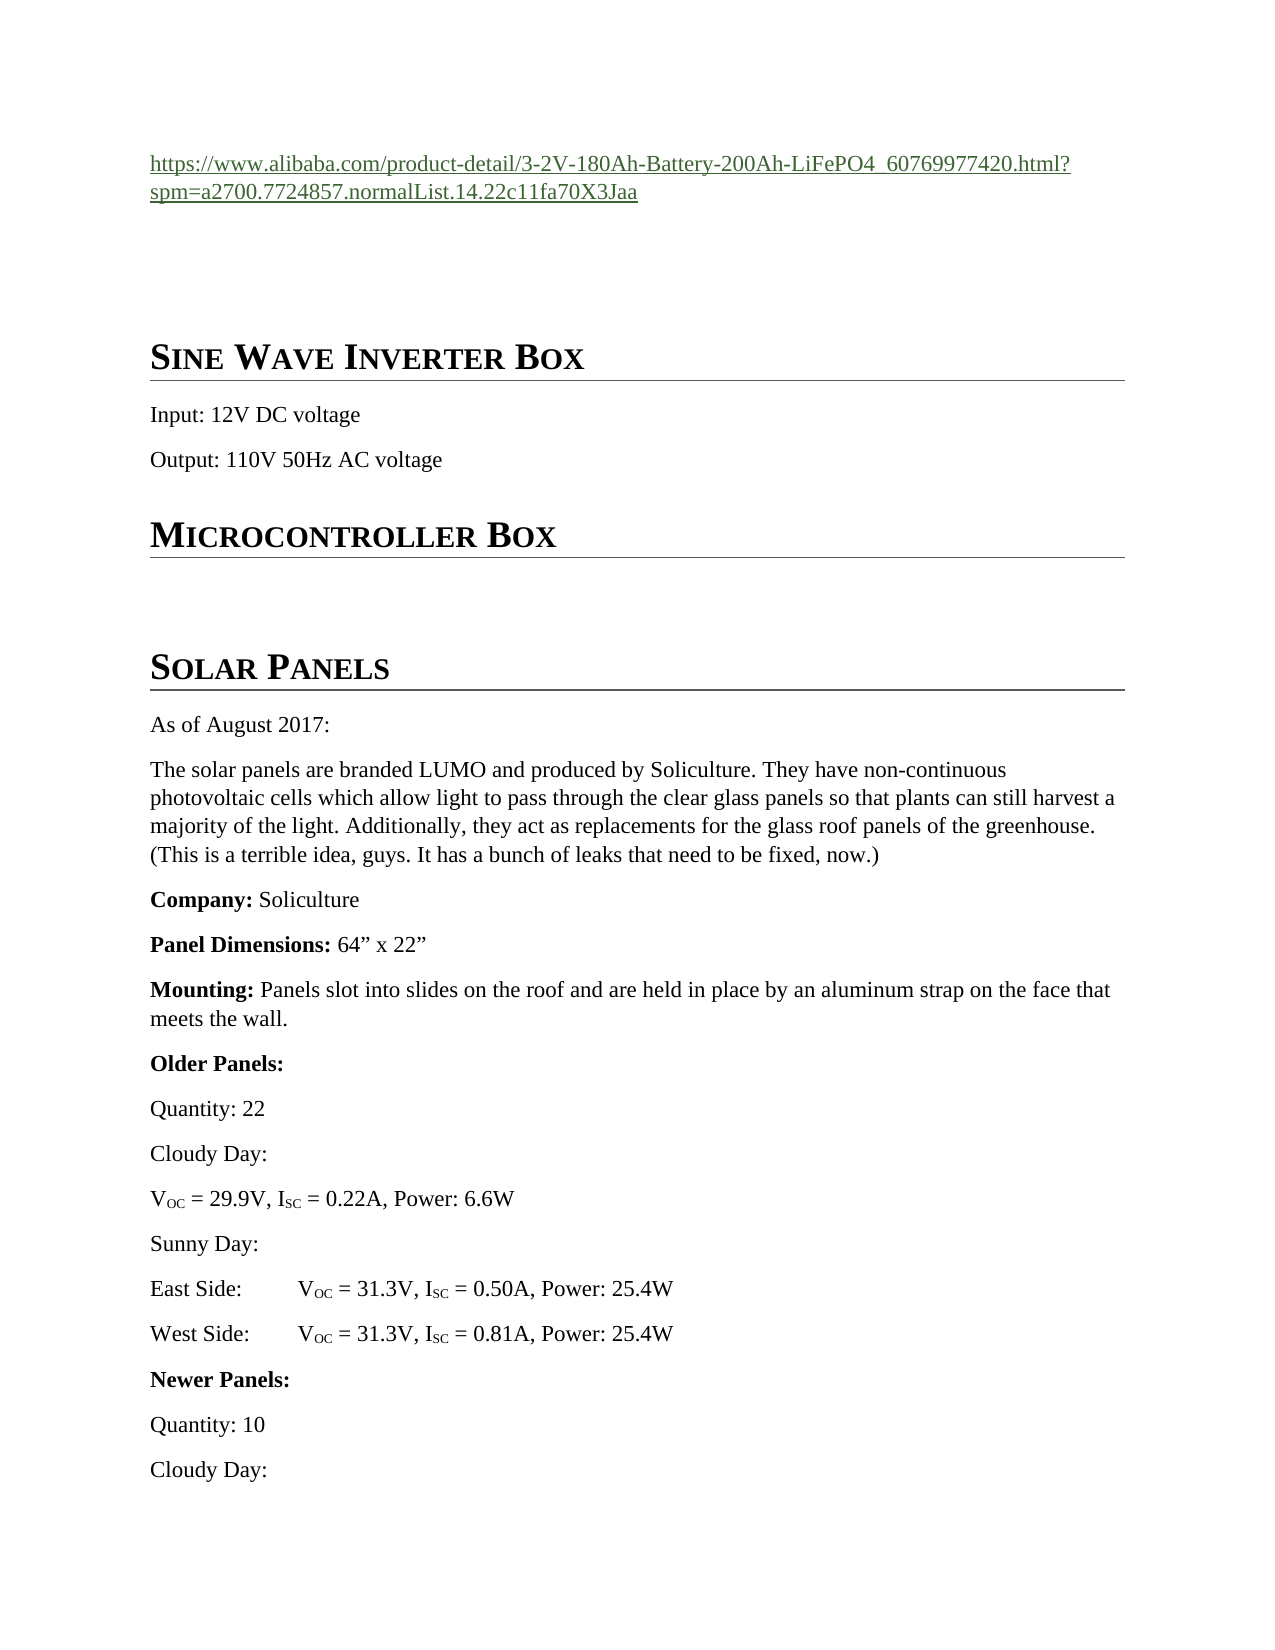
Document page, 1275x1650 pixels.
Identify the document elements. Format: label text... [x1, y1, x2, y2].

text Company: Soliculture [150, 886, 1125, 912]
text Panel Dimensions: 64” x 22” [150, 931, 1125, 958]
text Sunny Day: [150, 1230, 1125, 1257]
subtitle Microcontroller Box [150, 512, 1125, 557]
text Input: 12V DC voltage [150, 401, 1125, 427]
text Quantity: 22 [150, 1095, 1125, 1121]
subtitle Solar Panels [150, 644, 1125, 689]
text Cloudy Day: [150, 1456, 1125, 1482]
text VOC = 29.9V, ISC = 0.22A, Power: 6.6W [150, 1185, 1125, 1212]
text Newer Panels: [150, 1366, 1125, 1392]
text Quantity: 10 [150, 1411, 1125, 1437]
text https://www.alibaba.com/product-detail/3-2V-180Ah-Battery-200Ah-LiFePO4_60769977420.html?spm=a2700.7724857.normalList.14.22c11fa70X3Jaa [150, 150, 1125, 205]
text Cloudy Day: [150, 1140, 1125, 1166]
text As of August 2017: [150, 711, 1125, 737]
text Mounting: Panels slot into slides on the roof and are held in place by an aluminum strap on the face that meets the wall. [150, 976, 1125, 1031]
subtitle Sine Wave Inverter Box [150, 334, 1125, 380]
text East Side: VOC = 31.3V, ISC = 0.50A, Power: 25.4W [150, 1275, 1125, 1302]
text Older Panels: [150, 1050, 1125, 1076]
text West Side: VOC = 31.3V, ISC = 0.81A, Power: 25.4W [150, 1321, 1125, 1347]
text The solar panels are branded LUMO and produced by Soliculture. They have non-continuous photovoltaic cells which allow light to pass through the clear glass panels so that plants can still harvest a majority of the light. Additionally, they act as replacements for the glass roof panels of the greenhouse. (This is a terrible idea, guys. It has a bunch of leaks that need to be fixed, now.) [150, 756, 1125, 867]
text Output: 110V 50Hz AC voltage [150, 446, 1125, 472]
